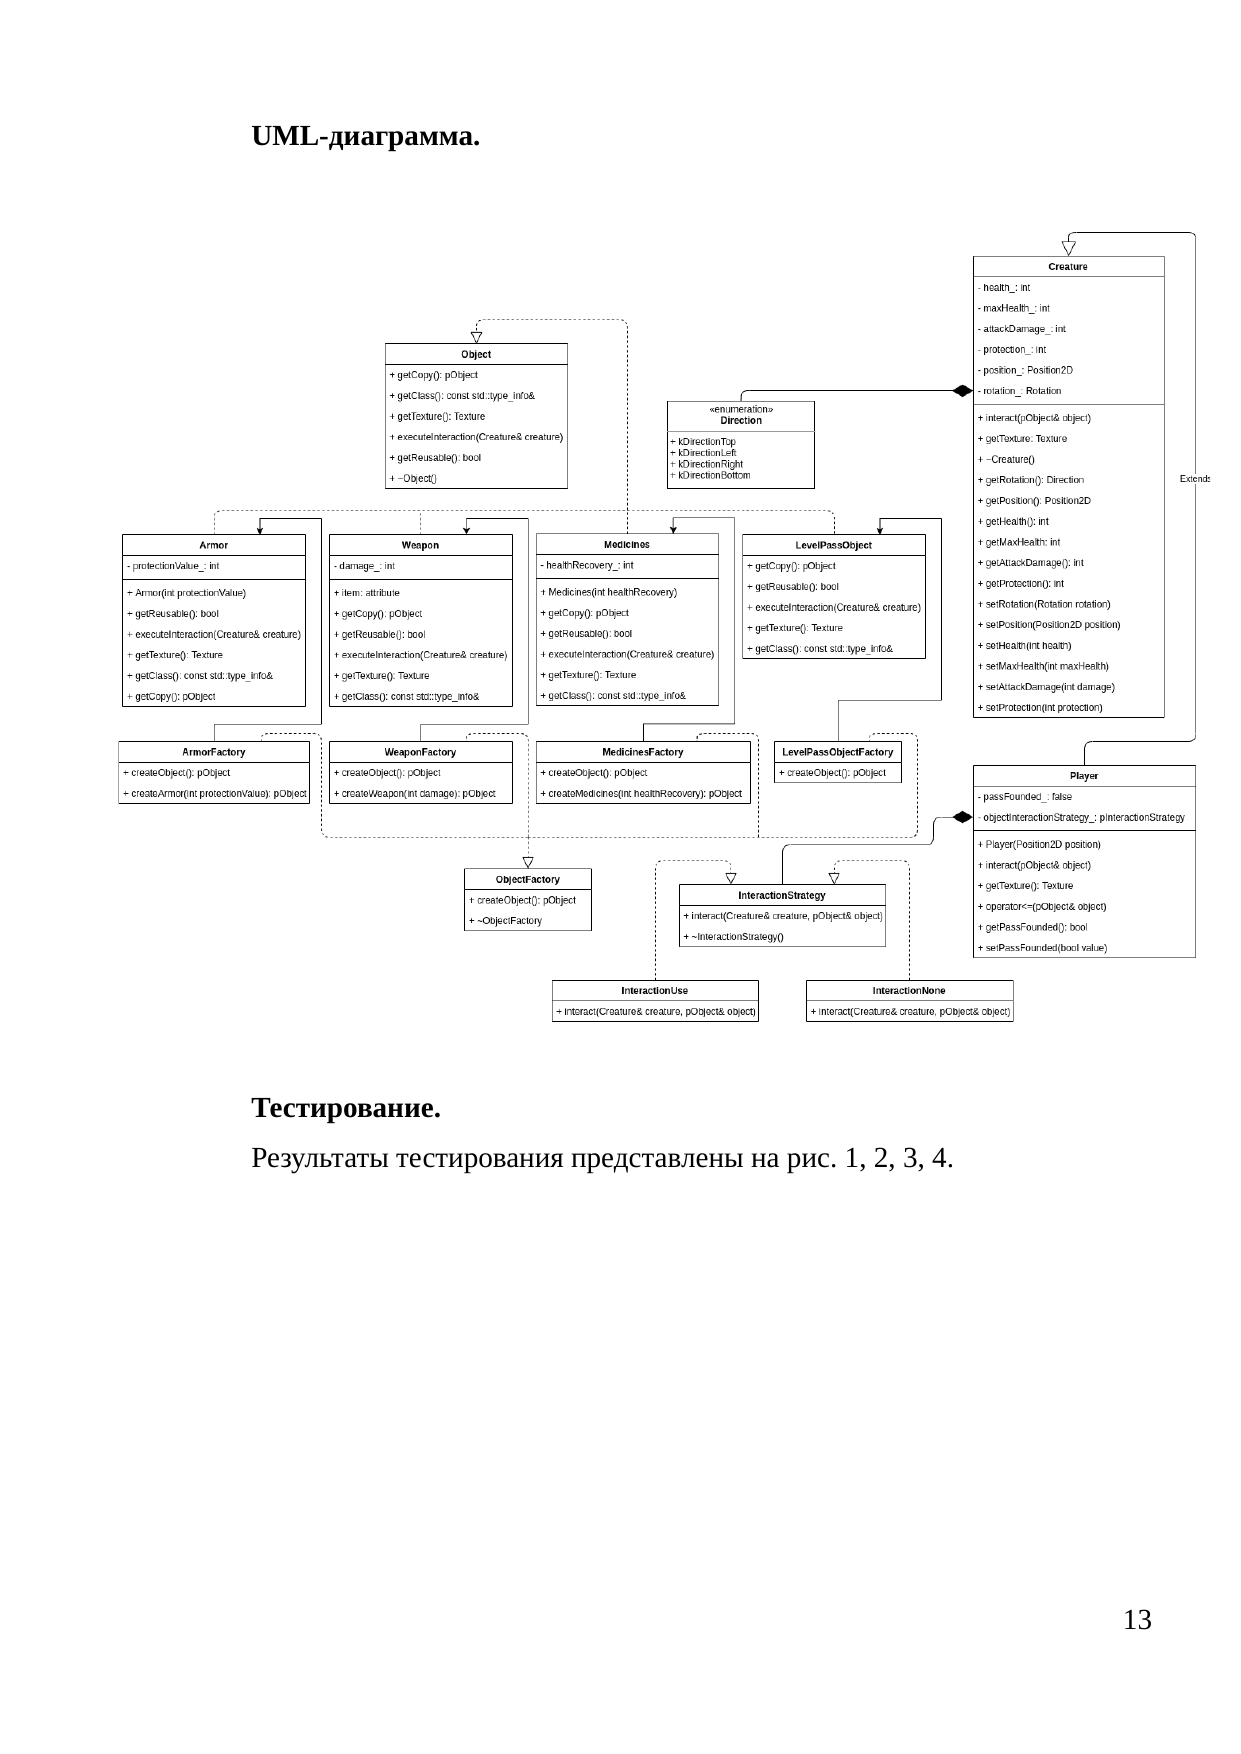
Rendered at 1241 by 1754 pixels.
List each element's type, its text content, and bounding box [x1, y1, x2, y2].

subtitle UML-диаграмма. [177, 118, 1152, 152]
picture [118, 218, 1211, 1024]
text Результаты тестирования представлены на рис. 1, 2, 3, 4. [177, 1141, 1152, 1174]
subtitle Тестирование. [177, 1090, 1152, 1124]
